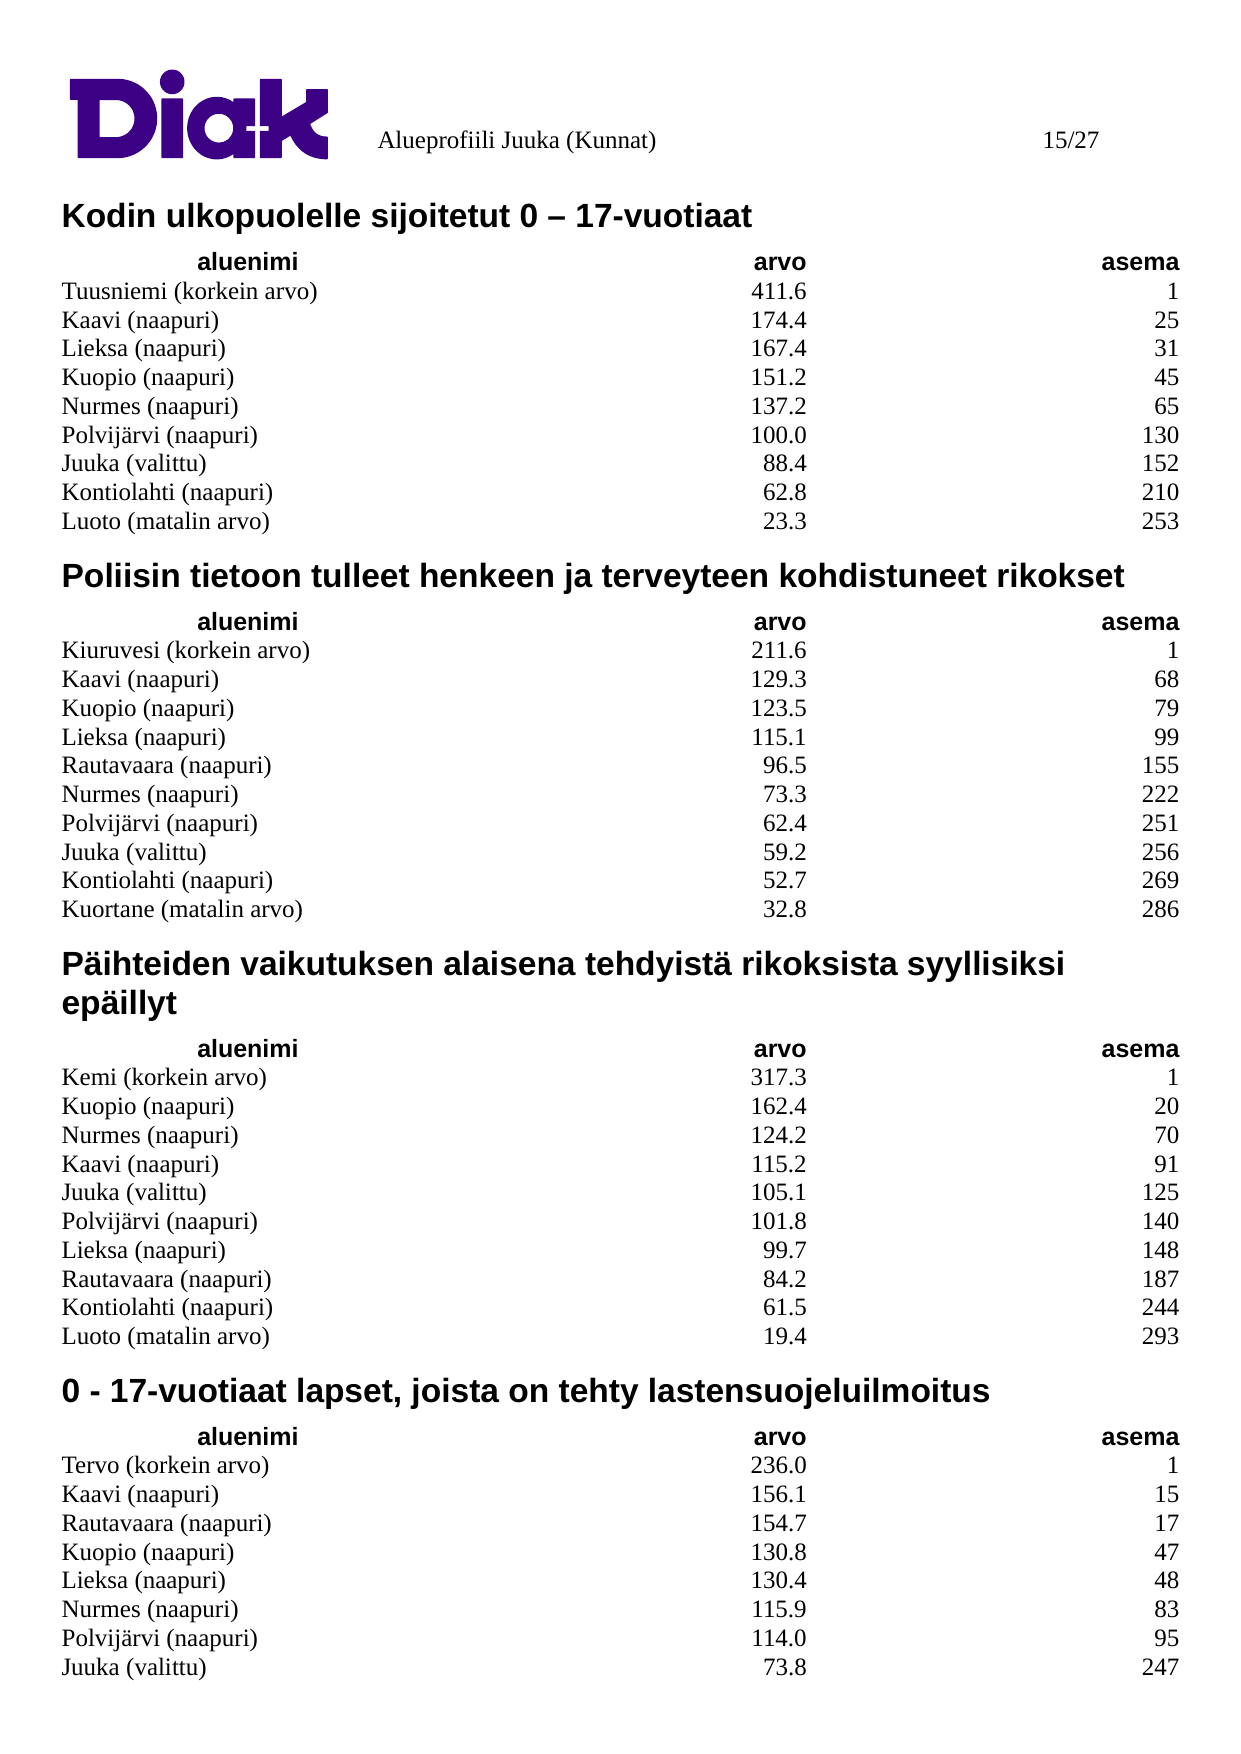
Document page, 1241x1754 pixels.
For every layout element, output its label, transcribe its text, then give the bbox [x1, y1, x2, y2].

table_cell 125 [806, 1178, 1179, 1206]
table_cell 99 [806, 722, 1179, 751]
table_cell Luoto (matalin arvo) [61, 506, 434, 535]
table_cell 151.2 [434, 362, 806, 391]
table_cell 45 [806, 362, 1179, 391]
table_cell 23.3 [434, 506, 806, 535]
table_header arvo [434, 247, 806, 276]
table_cell 100.0 [434, 420, 806, 448]
table_cell 115.2 [434, 1149, 806, 1177]
table_cell 114.0 [434, 1623, 806, 1652]
table_cell 115.1 [434, 722, 806, 751]
table_cell Kontiolahti (naapuri) [61, 477, 434, 506]
table_cell Rautavaara (naapuri) [61, 751, 434, 779]
table_header aluenimi [61, 1422, 434, 1451]
table_cell Juuka (valittu) [61, 837, 434, 866]
table_cell 105.1 [434, 1178, 806, 1206]
table_cell Kuortane (matalin arvo) [61, 894, 434, 923]
table_cell 31 [806, 334, 1179, 362]
table_cell 123.5 [434, 693, 806, 722]
table_header asema [806, 1034, 1179, 1062]
table_cell Polvijärvi (naapuri) [61, 1623, 434, 1652]
table_cell Kaavi (naapuri) [61, 305, 434, 333]
table_cell 1 [806, 276, 1179, 305]
table_cell Nurmes (naapuri) [61, 1120, 434, 1149]
table_cell 20 [806, 1091, 1179, 1120]
table_header asema [806, 247, 1179, 276]
subtitle Kodin ulkopuolelle sijoitetut 0 – 17-vuotiaat [61, 196, 1179, 235]
table_cell 130.4 [434, 1566, 806, 1594]
table_cell Kemi (korkein arvo) [61, 1063, 434, 1091]
table_cell 95 [806, 1623, 1179, 1652]
table_header aluenimi [61, 247, 434, 276]
table_cell 99.7 [434, 1235, 806, 1264]
table_cell 256 [806, 837, 1179, 866]
table_cell Lieksa (naapuri) [61, 1235, 434, 1264]
table_cell Kontiolahti (naapuri) [61, 866, 434, 894]
table_cell 253 [806, 506, 1179, 535]
table_cell Polvijärvi (naapuri) [61, 1206, 434, 1235]
table_cell Kiuruvesi (korkein arvo) [61, 636, 434, 664]
table_cell 293 [806, 1321, 1179, 1350]
table_cell 96.5 [434, 751, 806, 779]
table_header asema [806, 607, 1179, 636]
table_cell 269 [806, 866, 1179, 894]
table_cell 411.6 [434, 276, 806, 305]
table_cell 154.7 [434, 1508, 806, 1537]
table_cell 148 [806, 1235, 1179, 1264]
table_cell 162.4 [434, 1091, 806, 1120]
table_header arvo [434, 607, 806, 636]
table_cell 155 [806, 751, 1179, 779]
table_cell 52.7 [434, 866, 806, 894]
table_cell Juuka (valittu) [61, 1178, 434, 1206]
table_cell Nurmes (naapuri) [61, 779, 434, 808]
table_cell 32.8 [434, 894, 806, 923]
table_cell 62.4 [434, 808, 806, 837]
table_cell 124.2 [434, 1120, 806, 1149]
subtitle Päihteiden vaikutuksen alaisena tehdyistä rikoksista syyllisiksi epäillyt [61, 944, 1179, 1021]
table_cell Rautavaara (naapuri) [61, 1264, 434, 1292]
table_header aluenimi [61, 607, 434, 636]
table_cell 187 [806, 1264, 1179, 1292]
table_cell 251 [806, 808, 1179, 837]
table_cell 83 [806, 1594, 1179, 1623]
table_cell 48 [806, 1566, 1179, 1594]
subtitle 0 - 17-vuotiaat lapset, joista on tehty lastensuojeluilmoitus [61, 1371, 1179, 1409]
table_cell 65 [806, 391, 1179, 420]
table_cell 59.2 [434, 837, 806, 866]
table_cell Kaavi (naapuri) [61, 664, 434, 693]
table_cell Kuopio (naapuri) [61, 1091, 434, 1120]
table_cell 130.8 [434, 1537, 806, 1566]
table_cell 286 [806, 894, 1179, 923]
table_cell 68 [806, 664, 1179, 693]
table_cell Juuka (valittu) [61, 1652, 434, 1681]
table_cell Lieksa (naapuri) [61, 722, 434, 751]
table_cell 70 [806, 1120, 1179, 1149]
table_header asema [806, 1422, 1179, 1451]
table_cell 47 [806, 1537, 1179, 1566]
table_header aluenimi [61, 1034, 434, 1062]
table_cell Kaavi (naapuri) [61, 1149, 434, 1177]
table_cell 236.0 [434, 1451, 806, 1479]
table_cell 91 [806, 1149, 1179, 1177]
table_cell 1 [806, 1063, 1179, 1091]
table_cell Polvijärvi (naapuri) [61, 808, 434, 837]
table_cell 174.4 [434, 305, 806, 333]
table_cell 17 [806, 1508, 1179, 1537]
table_cell 210 [806, 477, 1179, 506]
table_cell 156.1 [434, 1479, 806, 1508]
table_cell 88.4 [434, 449, 806, 477]
table_cell Juuka (valittu) [61, 449, 434, 477]
table_cell Lieksa (naapuri) [61, 334, 434, 362]
table_cell 129.3 [434, 664, 806, 693]
table_cell 247 [806, 1652, 1179, 1681]
table_header arvo [434, 1422, 806, 1451]
table_cell Tuusniemi (korkein arvo) [61, 276, 434, 305]
table_cell 101.8 [434, 1206, 806, 1235]
table_cell 15 [806, 1479, 1179, 1508]
table_cell 73.8 [434, 1652, 806, 1681]
table_cell Rautavaara (naapuri) [61, 1508, 434, 1537]
table_cell 25 [806, 305, 1179, 333]
table_cell 140 [806, 1206, 1179, 1235]
subtitle Poliisin tietoon tulleet henkeen ja terveyteen kohdistuneet rikokset [61, 556, 1179, 594]
table_cell 79 [806, 693, 1179, 722]
table_cell 152 [806, 449, 1179, 477]
table_cell 211.6 [434, 636, 806, 664]
table_cell 130 [806, 420, 1179, 448]
table_cell Polvijärvi (naapuri) [61, 420, 434, 448]
table_cell Luoto (matalin arvo) [61, 1321, 434, 1350]
table_cell 1 [806, 636, 1179, 664]
table_cell 19.4 [434, 1321, 806, 1350]
table_cell 115.9 [434, 1594, 806, 1623]
table_cell Kuopio (naapuri) [61, 693, 434, 722]
table_cell Lieksa (naapuri) [61, 1566, 434, 1594]
table_cell 73.3 [434, 779, 806, 808]
table_cell 62.8 [434, 477, 806, 506]
table_cell 167.4 [434, 334, 806, 362]
table_cell 317.3 [434, 1063, 806, 1091]
table_cell 222 [806, 779, 1179, 808]
table_cell 84.2 [434, 1264, 806, 1292]
table_header arvo [434, 1034, 806, 1062]
table_cell Tervo (korkein arvo) [61, 1451, 434, 1479]
table_cell 137.2 [434, 391, 806, 420]
table_cell Nurmes (naapuri) [61, 1594, 434, 1623]
table_cell Kontiolahti (naapuri) [61, 1293, 434, 1321]
table_cell 1 [806, 1451, 1179, 1479]
table_cell Kaavi (naapuri) [61, 1479, 434, 1508]
table_cell 61.5 [434, 1293, 806, 1321]
table_cell 244 [806, 1293, 1179, 1321]
table_cell Nurmes (naapuri) [61, 391, 434, 420]
table_cell Kuopio (naapuri) [61, 362, 434, 391]
table_cell Kuopio (naapuri) [61, 1537, 434, 1566]
